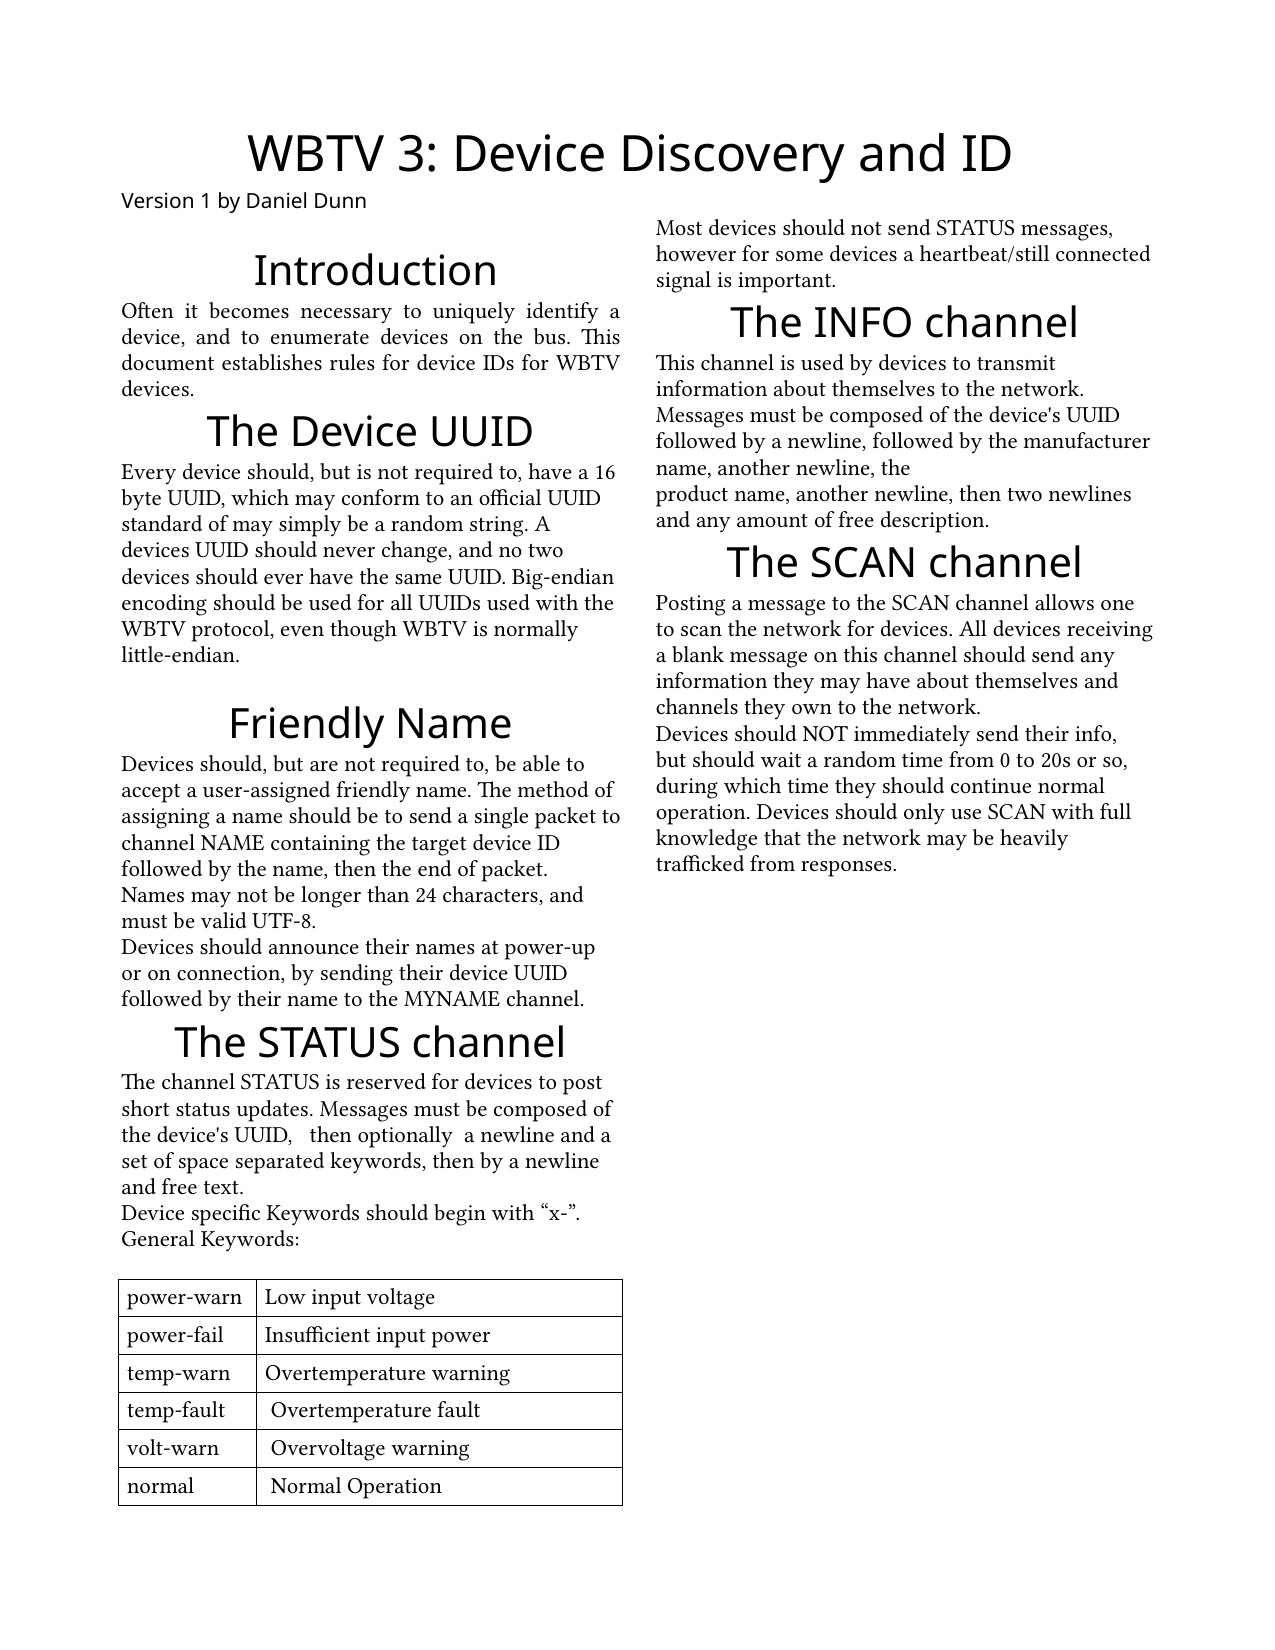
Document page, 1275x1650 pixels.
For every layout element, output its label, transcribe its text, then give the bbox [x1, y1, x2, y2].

table_header Low input voltage [257, 1280, 622, 1316]
subtitle WBTV 3: Device Discovery and ID [118, 118, 1157, 186]
table_cell power-fail [119, 1317, 256, 1354]
subtitle The Device UUID [118, 402, 622, 459]
subtitle The SCAN channel [652, 533, 1157, 590]
table_header power-warn [119, 1280, 256, 1316]
table_cell Overtemperature warning [257, 1355, 622, 1392]
text Devices should announce their names at power-up or on connection, by sending their device UUID followed by their name to the MYNAME channel. [121, 934, 621, 1012]
table_cell Overvoltage warning [257, 1430, 622, 1467]
text Version 1 by Daniel Dunn [121, 186, 1155, 215]
text Most devices should not send STATUS messages, however for some devices a heartbeat/still connected signal is important. [656, 215, 1155, 293]
subtitle The STATUS channel [118, 1012, 622, 1069]
text Names may not be longer than 24 characters, and must be valid UTF-8. [121, 882, 621, 934]
subtitle Friendly Name [118, 694, 622, 751]
text The channel STATUS is reserved for devices to post short status updates. Messages must be composed of the device's UUID, then optionally a newline and a set of space separated keywords, then by a newline and free text. [121, 1069, 621, 1200]
text product name, another newline, then two newlines and any amount of free description. [656, 481, 1155, 533]
table_cell Normal Operation [257, 1468, 622, 1505]
table_cell Overtemperature fault [257, 1393, 622, 1429]
subtitle Introduction [118, 241, 622, 298]
text Often it becomes necessary to uniquely identify a device, and to enumerate devices on the bus. This document establishes rules for device IDs for WBTV devices. [121, 298, 621, 402]
table_cell temp-warn [119, 1355, 256, 1392]
text This channel is used by devices to transmit information about themselves to the network. [656, 350, 1155, 402]
text Messages must be composed of the device's UUID followed by a newline, followed by the manufacturer name, another newline, the [656, 402, 1155, 481]
text General Keywords: [121, 1226, 621, 1252]
text Devices should NOT immediately send their info, but should wait a random time from 0 to 20s or so, during which time they should continue normal operation. Devices should only use SCAN with full knowledge that the network may be heavily trafficked from responses. [656, 720, 1155, 877]
subtitle The INFO channel [652, 293, 1157, 350]
table_cell normal [119, 1468, 256, 1505]
text Every device should, but is not required to, have a 16 byte UUID, which may conform to an official UUID standard of may simply be a random string. A devices UUID should never change, and no two devices should ever have the same UUID. Big-endian encoding should be used for all UUIDs used with the WBTV protocol, even though WBTV is normally little-endian. [121, 459, 621, 668]
text Posting a message to the SCAN channel allows one to scan the network for devices. All devices receiving a blank message on this channel should send any information they may have about themselves and channels they own to the network. [656, 590, 1155, 720]
table_cell Insufficient input power [257, 1317, 622, 1354]
text Devices should, but are not required to, be able to accept a user-assigned friendly name. The method of assigning a name should be to send a single packet to channel NAME containing the target device ID followed by the name, then the end of packet. [121, 751, 621, 882]
table_cell temp-fault [119, 1393, 256, 1429]
table_cell volt-warn [119, 1430, 256, 1467]
text Device specific Keywords should begin with “x-”. [121, 1200, 621, 1226]
